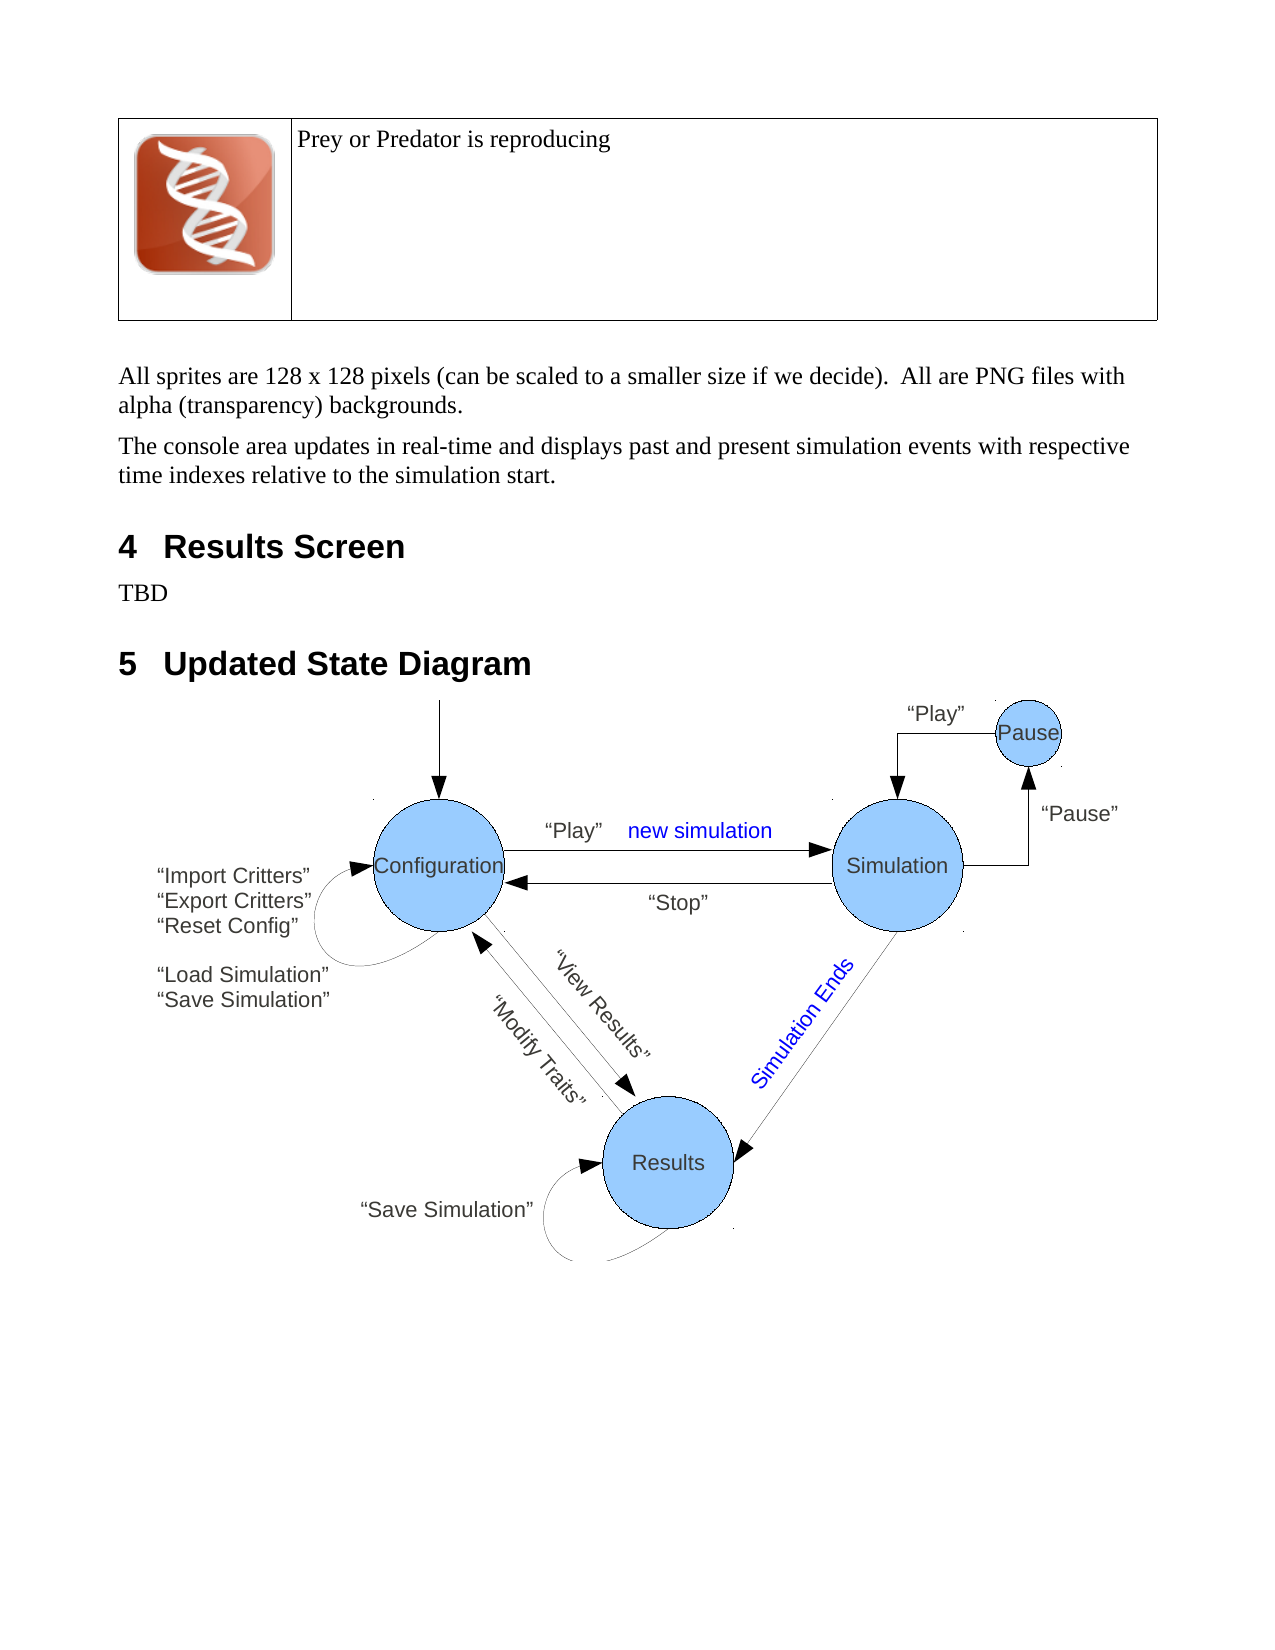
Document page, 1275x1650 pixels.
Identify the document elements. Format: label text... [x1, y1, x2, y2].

text All sprites are 128 x 128 pixels (can be scaled to a smaller size if we decide). All are PNG files with alpha (transparency) backgrounds. [118, 361, 1157, 419]
picture [123, 123, 286, 286]
subtitle Updated State Diagram [118, 644, 1157, 682]
subtitle Results Screen [118, 526, 1157, 565]
text The console area updates in real-time and displays past and present simulation events with respective time indexes relative to the simulation start. [118, 431, 1157, 489]
table_cell Prey or Predator is reproducing [292, 119, 1157, 320]
text TBD [118, 578, 1157, 606]
table_cell [119, 119, 291, 320]
